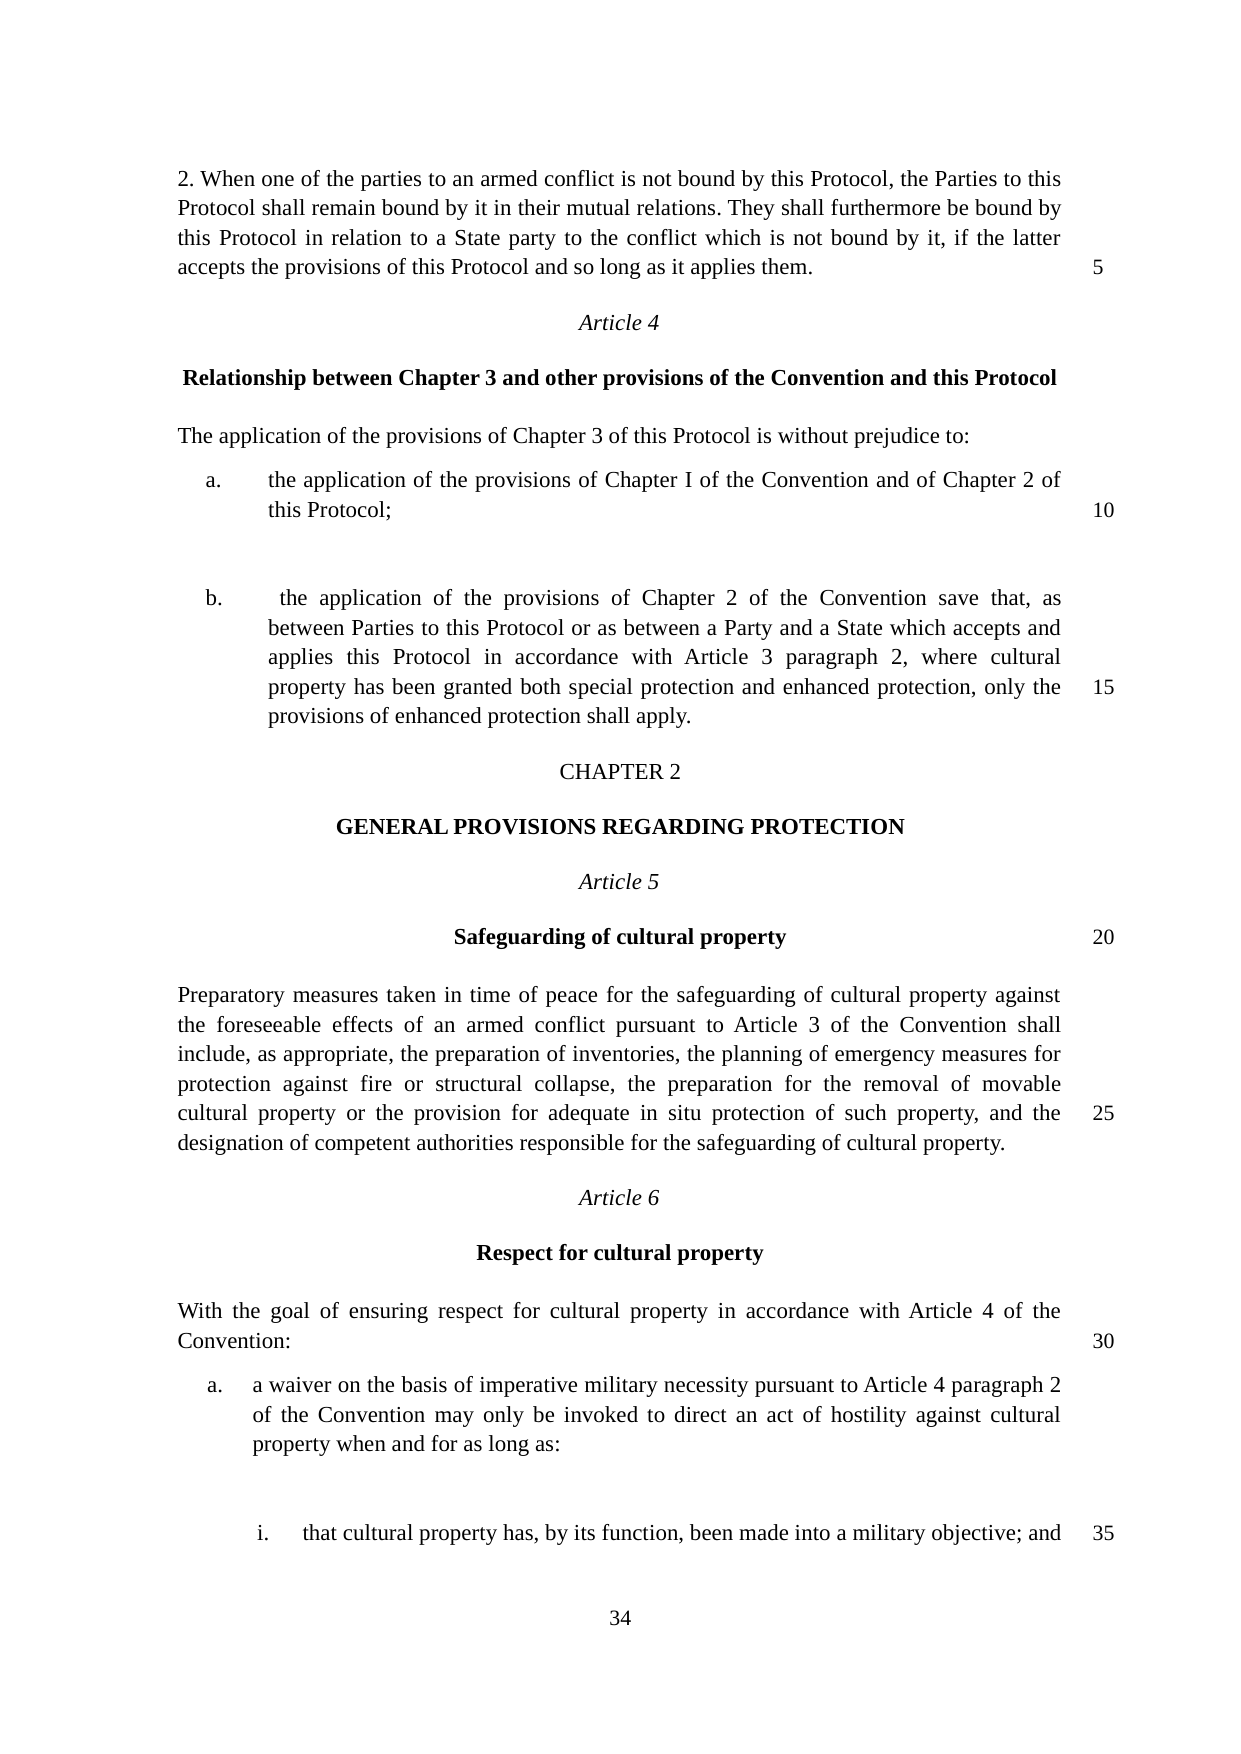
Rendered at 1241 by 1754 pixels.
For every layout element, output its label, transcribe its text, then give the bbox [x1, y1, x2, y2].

text i. that cultural property has, by its function, been made into a military objective; and [257, 1517, 1063, 1546]
title Respect for cultural property [177, 1240, 1063, 1266]
text Article 4 [177, 310, 1063, 335]
text Article 5 [177, 869, 1063, 894]
text The application of the provisions of Chapter 3 of this Protocol is without prejudice to: [177, 420, 1063, 449]
text a. the application of the provisions of Chapter I of the Convention and of Chapter 2 of this Protocol; [205, 464, 1063, 523]
text a. a waiver on the basis of imperative military necessity pursuant to Article 4 paragraph 2 of the Convention may only be invoked to direct an act of hostility against cultural property when and for as long as: [207, 1369, 1063, 1457]
text With the goal of ensuring respect for cultural property in accordance with Article 4 of the Convention: [177, 1295, 1063, 1354]
text 2. When one of the parties to an armed conflict is not bound by this Protocol, the Parties to this Protocol shall remain bound by it in their mutual relations. They shall furthermore be bound by this Protocol in relation to a State party to the conflict which is not bound by it, if the latter accepts the provisions of this Protocol and so long as it applies them. [177, 162, 1063, 280]
text b. the application of the provisions of Chapter 2 of the Convention save that, as between Parties to this Protocol or as between a Party and a State which accepts and applies this Protocol in accordance with Article 3 paragraph 2, where cultural property has been granted both special protection and enhanced protection, only the provisions of enhanced protection shall apply. [205, 582, 1063, 729]
text Article 6 [177, 1185, 1063, 1211]
text Preparatory measures taken in time of peace for the safeguarding of cultural property against the foreseeable effects of an armed conflict pursuant to Article 3 of the Convention shall include, as appropriate, the preparation of inventories, the planning of emergency measures for protection against fire or structural collapse, the preparation for the removal of movable cultural property or the provision for adequate in situ protection of such property, and the designation of competent authorities responsible for the safeguarding of cultural property. [177, 979, 1063, 1156]
title Safeguarding of cultural property [177, 924, 1063, 949]
title Relationship between Chapter 3 and other provisions of the Convention and this Protocol [177, 365, 1063, 390]
title General provisions regarding protection [177, 814, 1063, 839]
text Chapter 2 [177, 759, 1063, 784]
